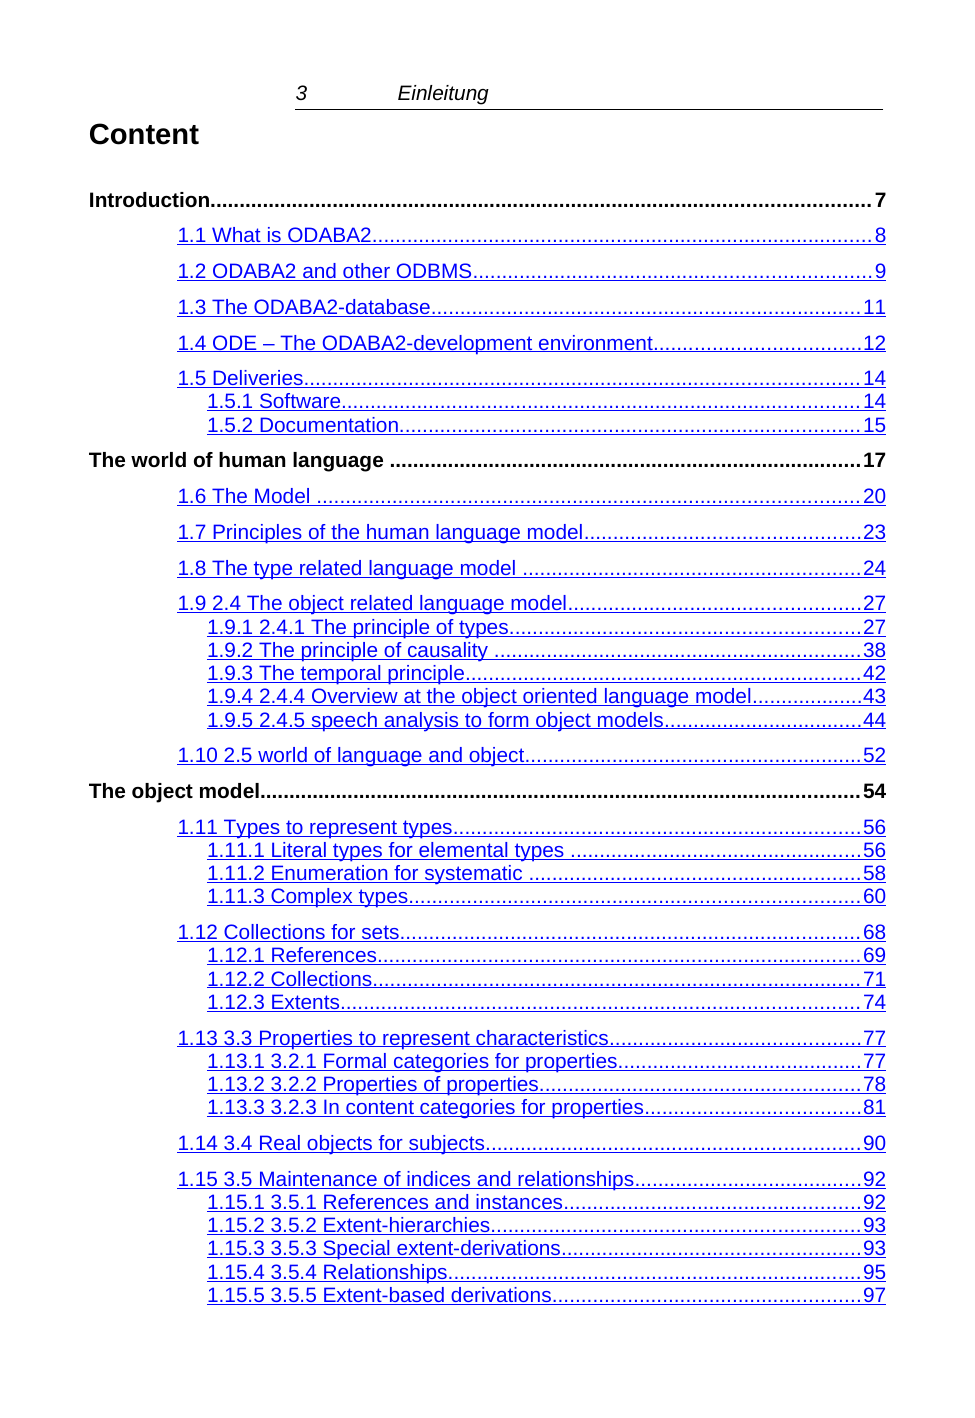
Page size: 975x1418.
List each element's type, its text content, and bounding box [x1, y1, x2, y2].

text 1.5 Deliveries 14 [177, 367, 886, 387]
text Content [89, 118, 886, 151]
text 1.10 2.5 world of language and object 52 [177, 744, 886, 764]
text 1.11.3 Complex types 60 [207, 885, 886, 905]
text 1.15.1 3.5.1 References and instances 92 [207, 1191, 886, 1211]
text 1.11.2 Enumeration for systematic 58 [207, 862, 886, 882]
text 1.9.2 The principle of causality 38 [207, 638, 886, 659]
text 1.15.2 3.5.2 Extent-hierarchies 93 [207, 1214, 886, 1234]
text 1.9 2.4 The object related language model 27 [177, 592, 886, 612]
text 1.13.2 3.2.2 Properties of properties 78 [207, 1073, 886, 1093]
text 1.12.2 Collections 71 [207, 967, 886, 987]
text 1.1 What is ODABA2 8 [177, 224, 886, 244]
text 1.8 The type related language model 24 [177, 556, 886, 577]
text 1.9.3 The temporal principle 42 [207, 662, 886, 682]
text 1.13 3.3 Properties to represent characteristics 77 [177, 1026, 886, 1046]
text Introduction 7 [89, 188, 886, 211]
text 1.15.5 3.5.5 Extent-based derivations 97 [207, 1283, 886, 1304]
text 1.9.5 2.4.5 speech analysis to form object models 44 [207, 708, 886, 728]
text 1.9.1 2.4.1 The principle of types 27 [207, 615, 886, 636]
text 1.3 The ODABA2-database 11 [177, 295, 886, 316]
text The object model 54 [89, 779, 886, 803]
text 1.9.4 2.4.4 Overview at the object oriented language model 43 [207, 685, 886, 705]
text 1.12.1 References 69 [207, 944, 886, 964]
text 1.13.1 3.2.1 Formal categories for properties 77 [207, 1049, 886, 1070]
text 1.15.4 3.5.4 Relationships 95 [207, 1260, 886, 1281]
text 1.13.3 3.2.3 In content categories for properties 81 [207, 1096, 886, 1116]
text 1.2 ODABA2 and other ODBMS 9 [177, 260, 886, 280]
text 1.7 Principles of the human language model 23 [177, 521, 886, 541]
text 1.12.3 Extents 74 [207, 990, 886, 1011]
text 1.11.1 Literal types for elemental types 56 [207, 838, 886, 859]
text The world of human language 17 [89, 449, 886, 472]
text 1.15.3 3.5.3 Special extent-derivations 93 [207, 1237, 886, 1257]
text 1.12 Collections for sets 68 [177, 921, 886, 941]
text 1.5.1 Software 14 [207, 390, 886, 410]
text 1.6 The Model 20 [177, 485, 886, 505]
text 1.14 3.4 Real objects for subjects 90 [177, 1132, 886, 1152]
text 1.5.2 Documentation 15 [207, 413, 886, 434]
text 1.4 ODE – The ODABA2-development environment 12 [177, 331, 886, 351]
text 1.15 3.5 Maintenance of indices and relationships 92 [177, 1167, 886, 1188]
text 1.11 Types to represent types 56 [177, 815, 886, 836]
